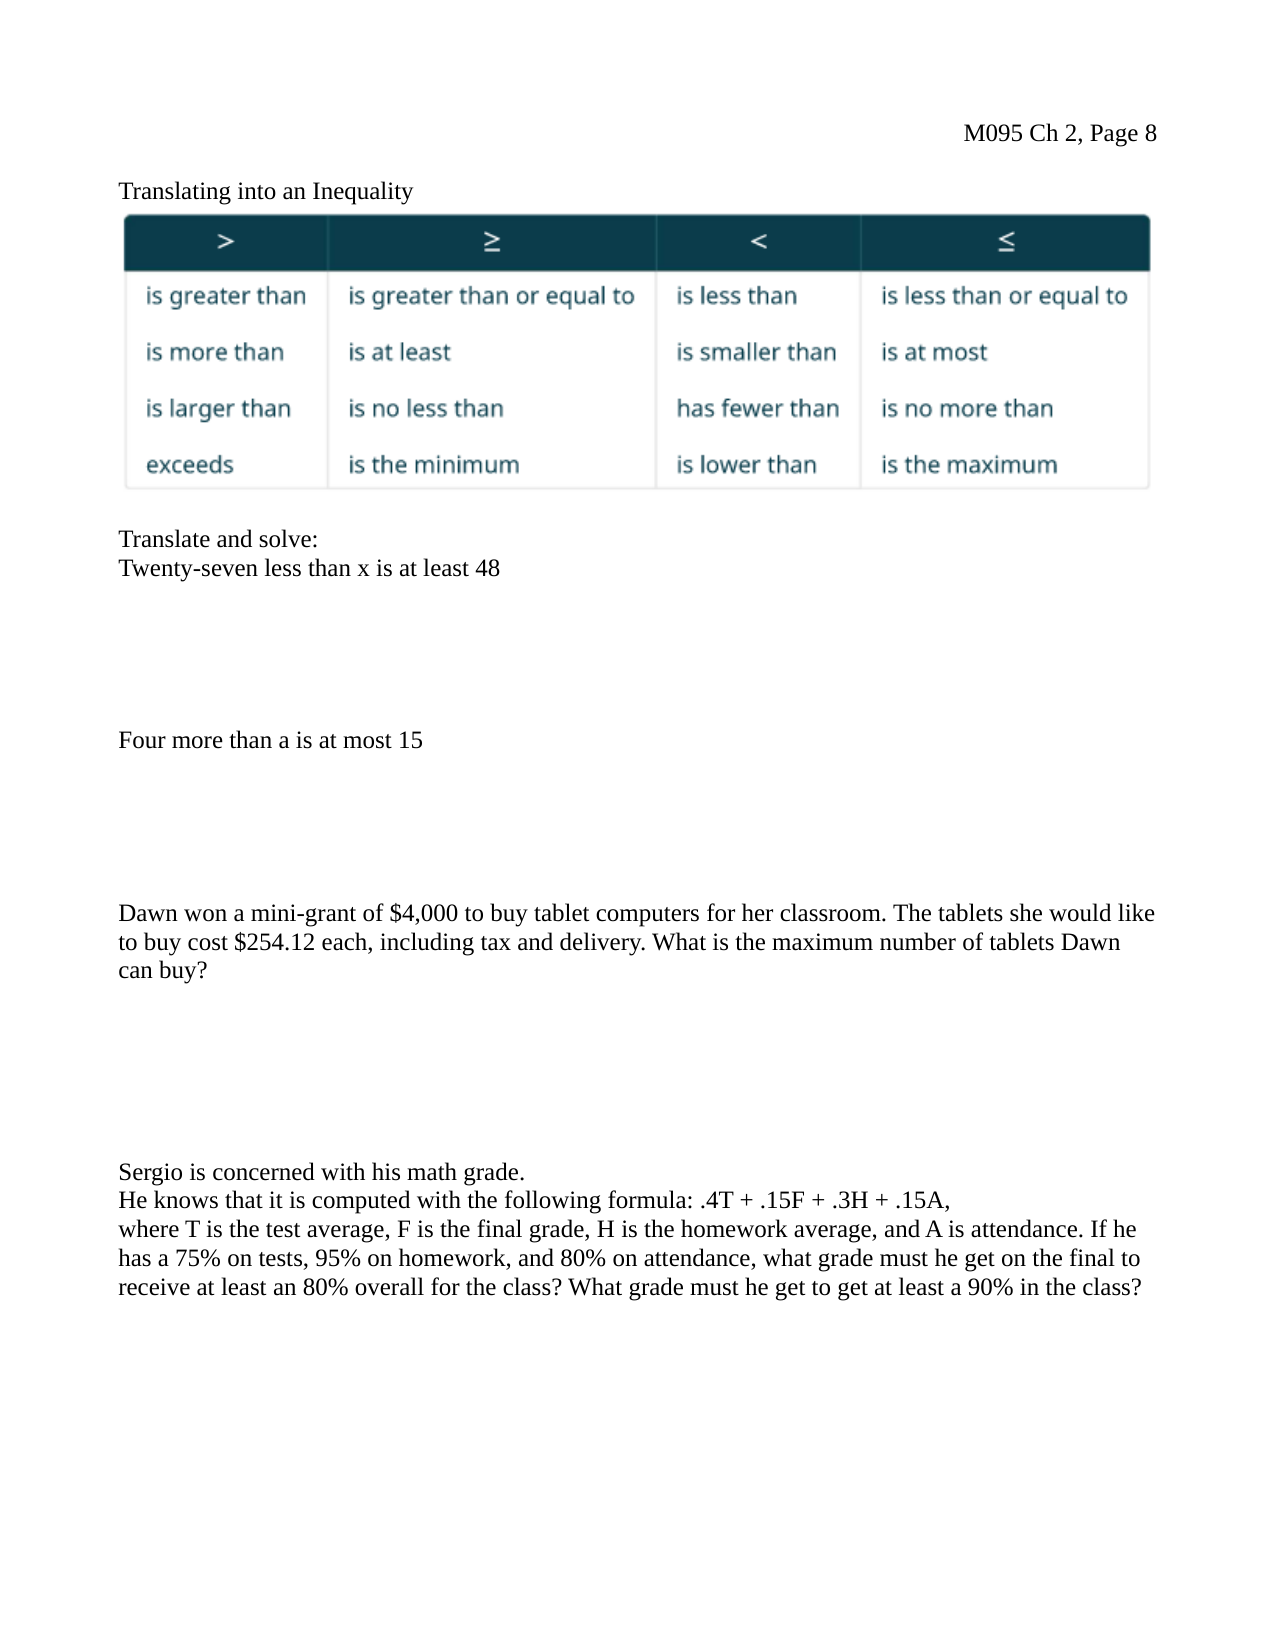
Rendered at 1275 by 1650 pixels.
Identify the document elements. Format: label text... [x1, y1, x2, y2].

text Four more than a is at most 15 [118, 725, 1157, 754]
text where T is the test average, F is the final grade, H is the homework average, and A is attendance. If he has a 75% on tests, 95% on homework, and 80% on attendance, what grade must he get on the final to receive at least an 80% overall for the class? What grade must he get to get at least a 90% in the class? [118, 1214, 1157, 1300]
text Translating into an Inequality [118, 176, 1157, 205]
text Twenty-seven less than x is at least 48 [118, 553, 1157, 582]
text He knows that it is computed with the following formula: .4T + .15F + .3H + .15A, [118, 1185, 1157, 1214]
text Translate and solve: [118, 524, 1157, 553]
picture [118, 208, 1157, 496]
text Sergio is concerned with his math grade. [118, 1157, 1157, 1185]
text Dawn won a mini-grant of $4,000 to buy tablet computers for her classroom. The tablets she would like to buy cost $254.12 each, including tax and delivery. What is the maximum number of tablets Dawn can buy? [118, 898, 1157, 984]
